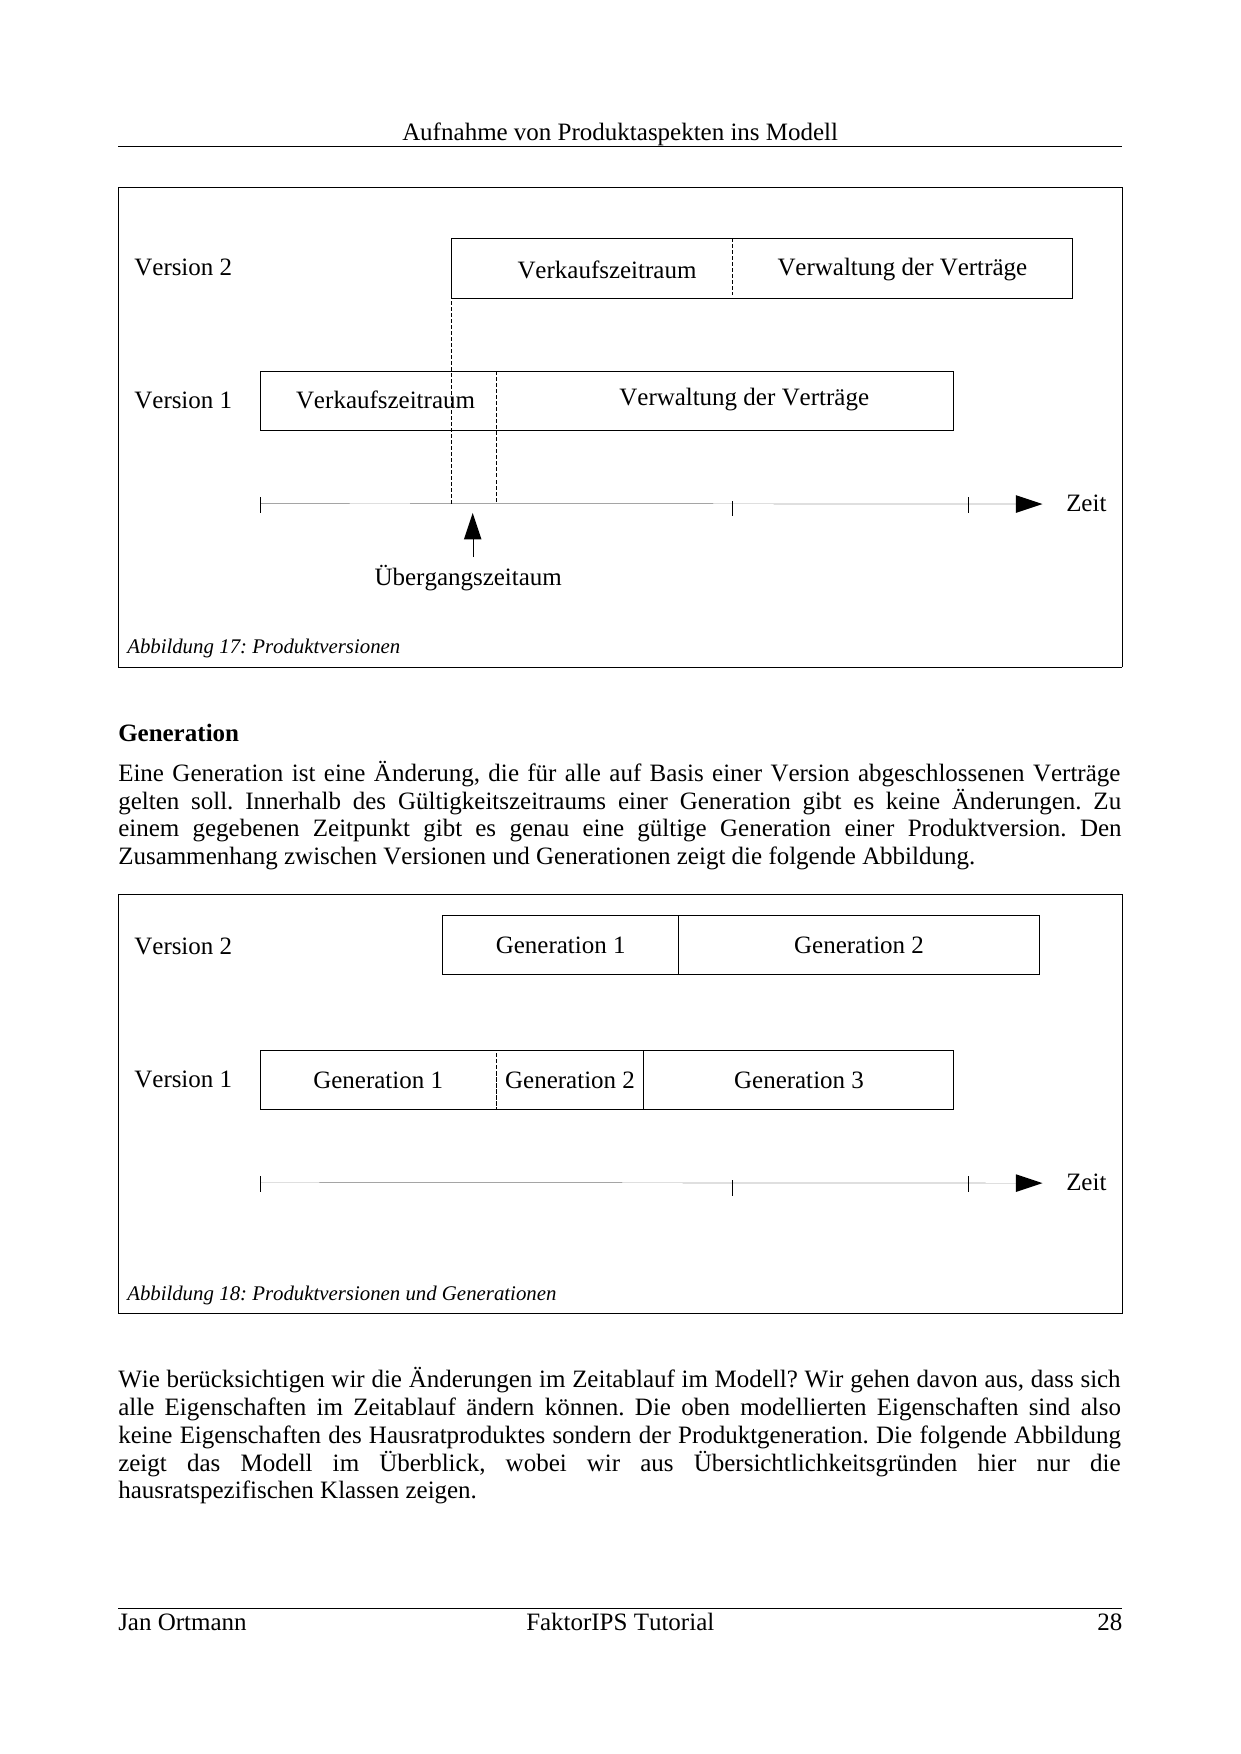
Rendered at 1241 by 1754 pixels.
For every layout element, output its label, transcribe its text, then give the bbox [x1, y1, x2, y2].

text Abbildung 17: Produktversionen [127, 635, 1113, 658]
text Abbildung 18: Produktversionen und Generationen [127, 1281, 1113, 1304]
text Generation [118, 719, 1122, 747]
text Wie berücksichtigen wir die Änderungen im Zeitablauf im Modell? Wir gehen davon aus, dass sich alle Eigenschaften im Zeitablauf ändern können. Die oben modellierten Eigenschaften sind also keine Eigenschaften des Hausratproduktes sondern der Produktgeneration. Die folgende Abbildung zeigt das Modell im Überblick, wobei wir aus Übersichtlichkeitsgründen hier nur die hausratspezifischen Klassen zeigen. [118, 1366, 1122, 1504]
text Eine Generation ist eine Änderung, die für alle auf Basis einer Version abgeschlossenen Verträge gelten soll. Innerhalb des Gültigkeitszeitraums einer Generation gibt es keine Änderungen. Zu einem gegebenen Zeitpunkt gibt es genau eine gültige Generation einer Produktversion. Den Zusammenhang zwischen Versionen und Generationen zeigt die folgende Abbildung. [118, 759, 1122, 870]
